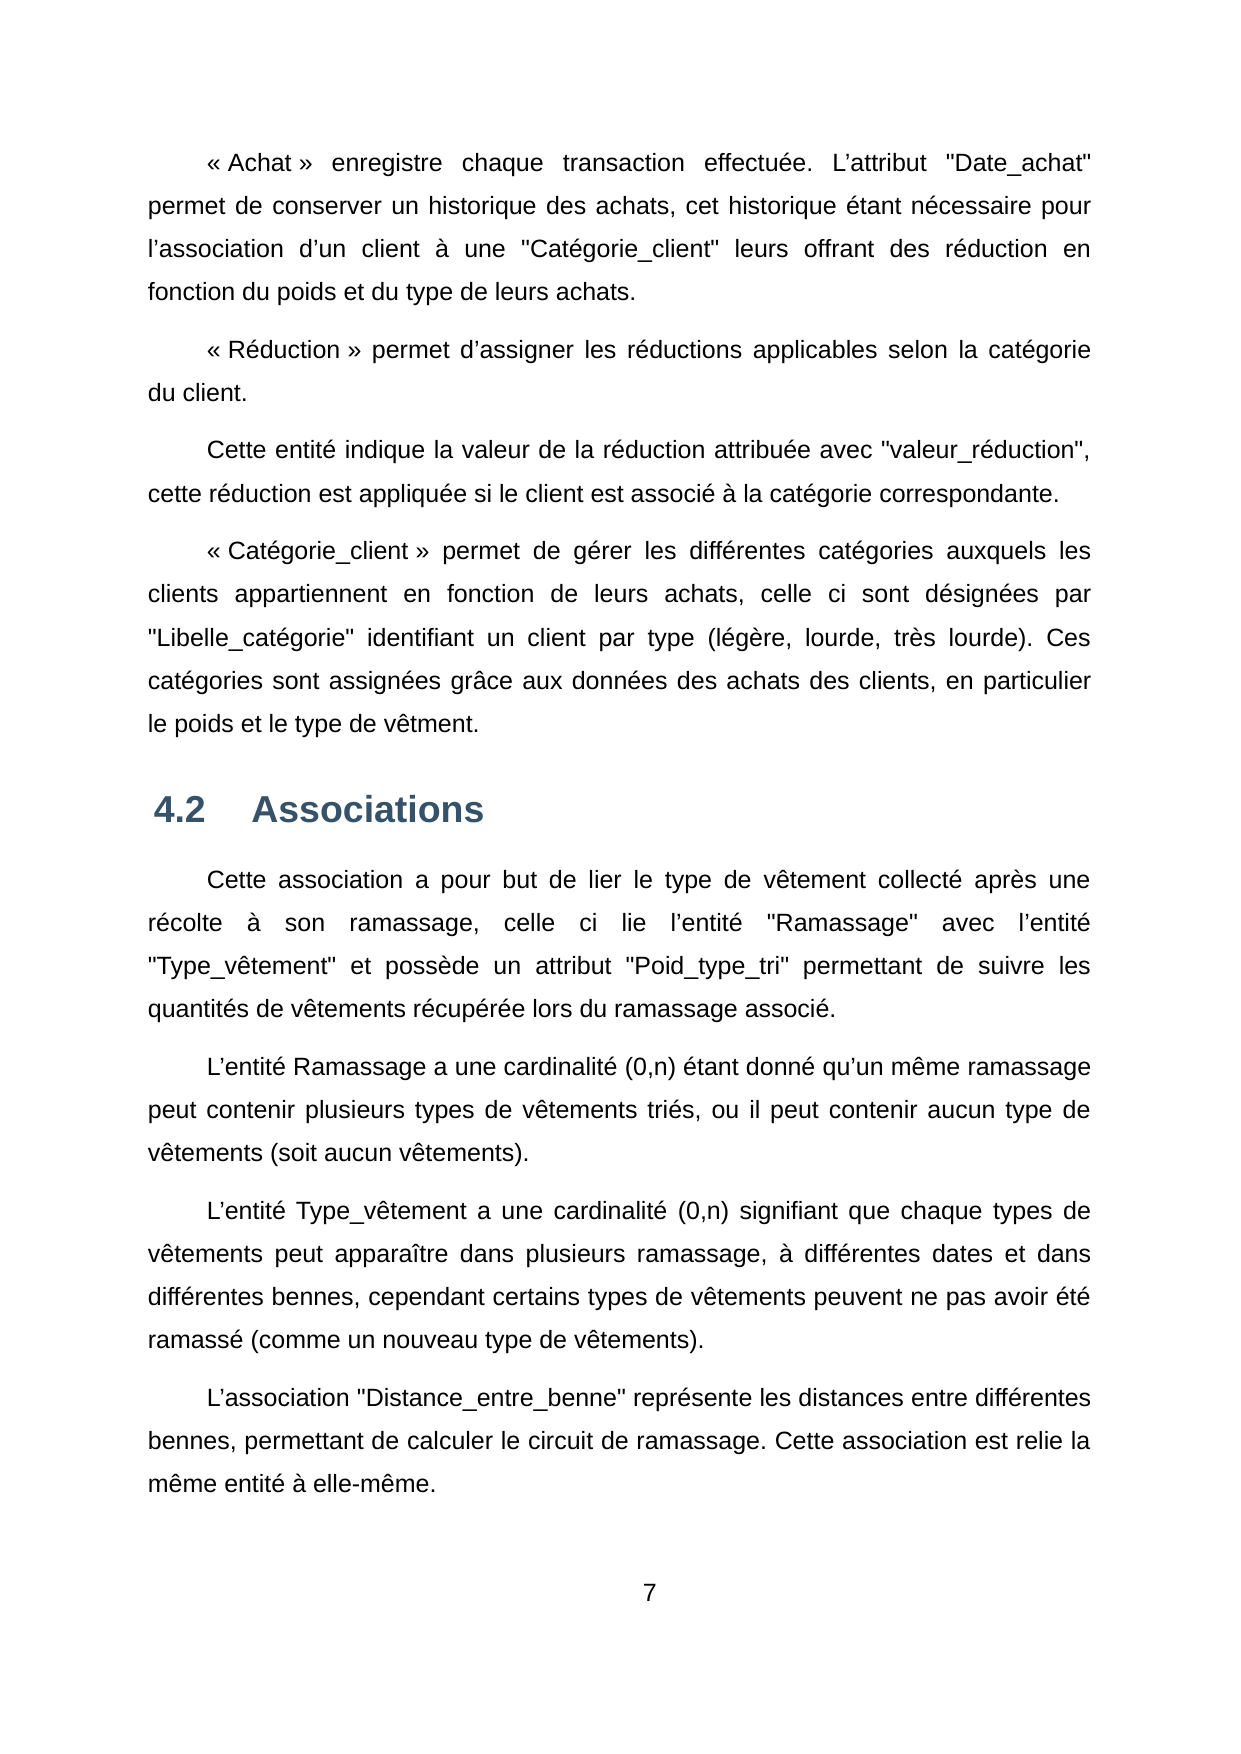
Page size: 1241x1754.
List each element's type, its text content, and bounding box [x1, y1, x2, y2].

text L’association "Distance_entre_benne" représente les distances entre différentes bennes, permettant de calculer le circuit de ramassage. Cette association est relie la même entité à elle-même. [148, 1383, 1093, 1498]
text L’entité Type_vêtement a une cardinalité (0,n) signifiant que chaque types de vêtements peut apparaître dans plusieurs ramassage, à différentes dates et dans différentes bennes, cependant certains types de vêtements peuvent ne pas avoir été ramassé (comme un nouveau type de vêtements). [148, 1196, 1093, 1354]
text « Catégorie_client » permet de gérer les différentes catégories auxquels les clients appartiennent en fonction de leurs achats, celle ci sont désignées par "Libelle_catégorie" identifiant un client par type (légère, lourde, très lourde). Ces catégories sont assignées grâce aux données des achats des clients, en particulier le poids et le type de vêtment. [148, 536, 1093, 738]
text « Achat » enregistre chaque transaction effectuée. L’attribut "Date_achat" permet de conserver un historique des achats, cet historique étant nécessaire pour l’association d’un client à une "Catégorie_client" leurs offrant des réduction en fonction du poids et du type de leurs achats. [148, 148, 1093, 306]
text L’entité Ramassage a une cardinalité (0,n) étant donné qu’un même ramassage peut contenir plusieurs types de vêtements triés, ou il peut contenir aucun type de vêtements (soit aucun vêtements). [148, 1052, 1093, 1167]
text Cette entité indique la valeur de la réduction attribuée avec "valeur_réduction", cette réduction est appliquée si le client est associé à la catégorie correspondante. [148, 436, 1093, 507]
text Cette association a pour but de lier le type de vêtement collecté après une récolte à son ramassage, celle ci lie l’entité "Ramassage" avec l’entité "Type_vêtement" et possède un attribut "Poid_type_tri" permettant de suivre les quantités de vêtements récupérée lors du ramassage associé. [148, 864, 1093, 1023]
text « Réduction » permet d’assigner les réductions applicables selon la catégorie du client. [148, 335, 1093, 407]
subtitle Associations [153, 787, 1093, 831]
